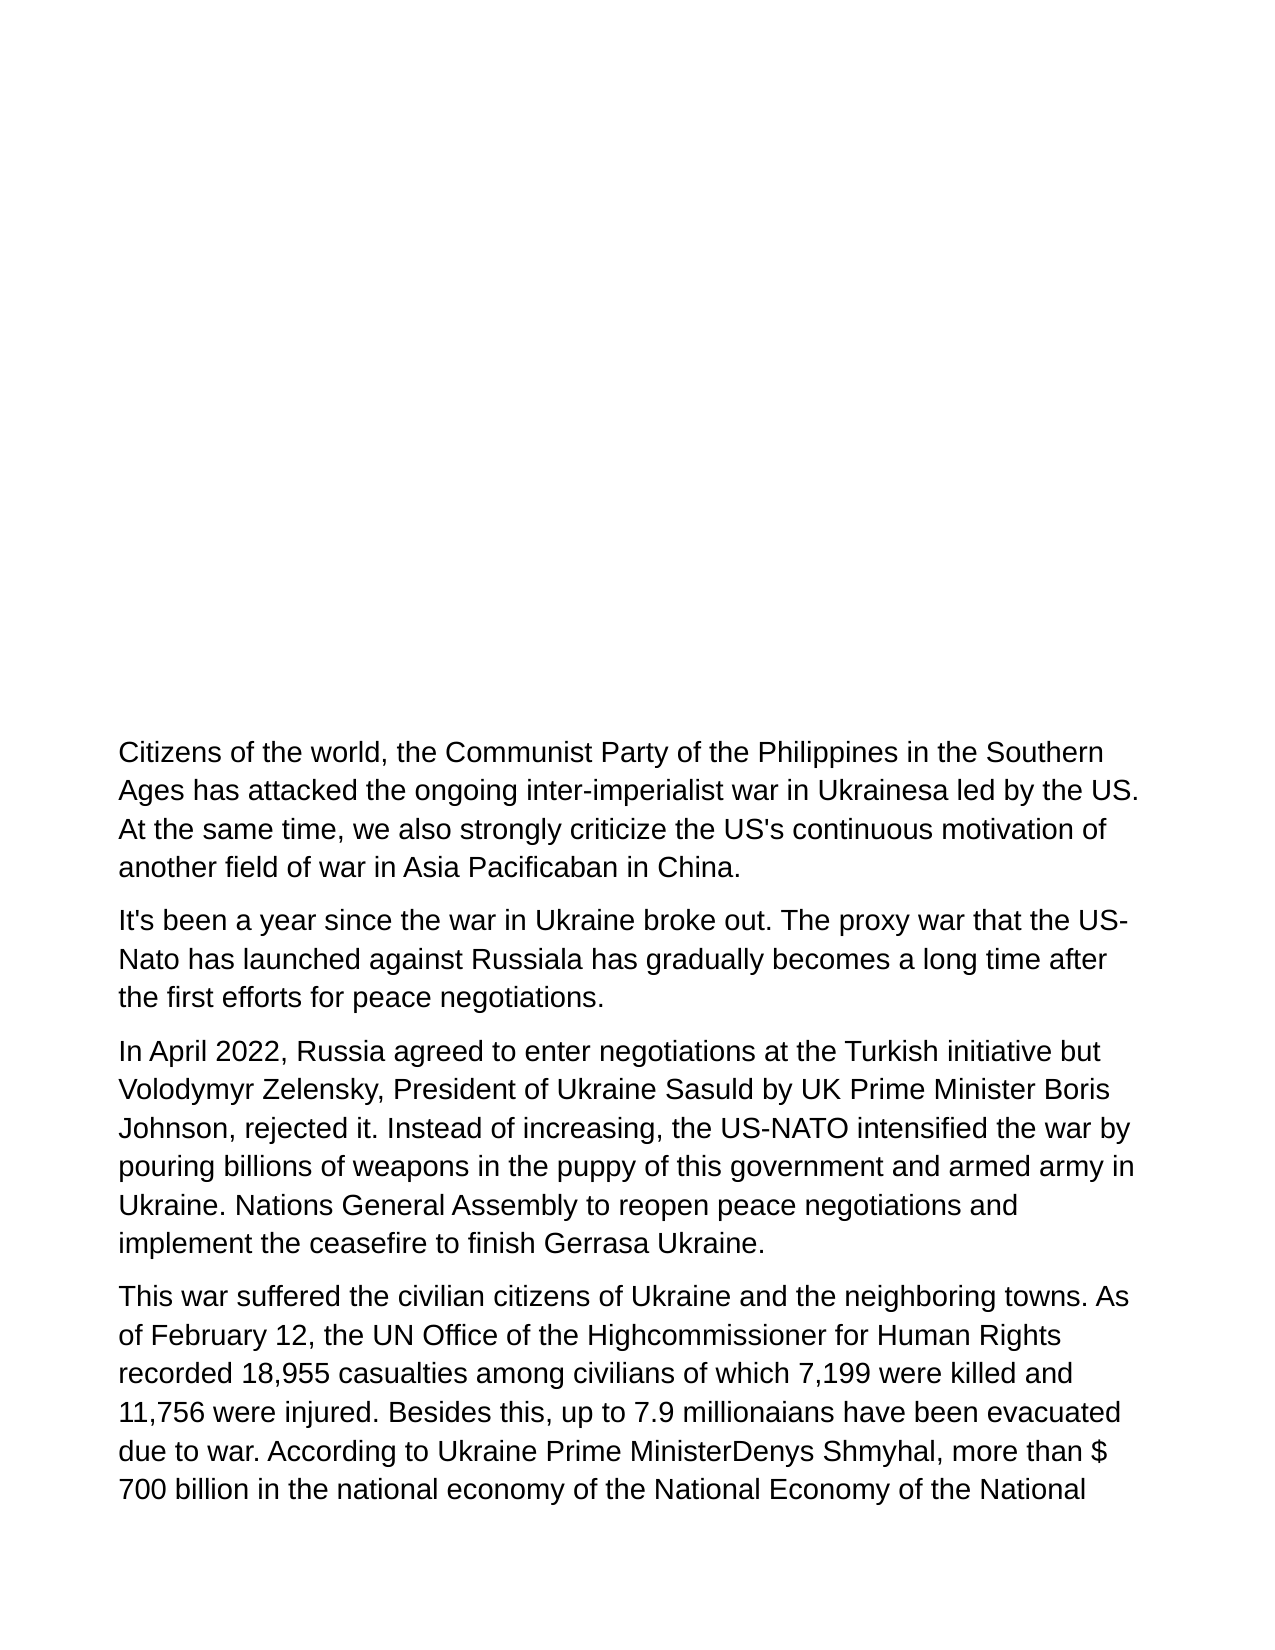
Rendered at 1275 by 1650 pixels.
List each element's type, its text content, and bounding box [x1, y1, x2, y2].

text It's been a year since the war in Ukraine broke out. The proxy war that the US-Nato has launched against Russiala has gradually becomes a long time after the first efforts for peace negotiations. [118, 903, 1157, 1014]
text Citizens of the world, the Communist Party of the Philippines in the Southern Ages has attacked the ongoing inter-imperialist war in Ukrainesa led by the US. At the same time, we also strongly criticize the US's continuous motivation of another field of war in Asia Pacificaban in China. [118, 118, 1157, 884]
text In April 2022, Russia agreed to enter negotiations at the Turkish initiative but Volodymyr Zelensky, President of Ukraine Sasuld by UK Prime Minister Boris Johnson, rejected it. Instead of increasing, the US-NATO intensified the war by pouring billions of weapons in the puppy of this government and armed army in Ukraine. Nations General Assembly to reopen peace negotiations and implement the ceasefire to finish Gerrasa Ukraine. [118, 1034, 1157, 1260]
text This war suffered the civilian citizens of Ukraine and the neighboring towns. As of February 12, the UN Office of the Highcommissioner for Human Rights recorded 18,955 casualties among civilians of which 7,199 were killed and 11,756 were injured. Besides this, up to 7.9 millionaians have been evacuated due to war. According to Ukraine Prime MinisterDenys Shmyhal, more than $ 700 billion in the national economy of the National Economy of the National [118, 1279, 1157, 1506]
